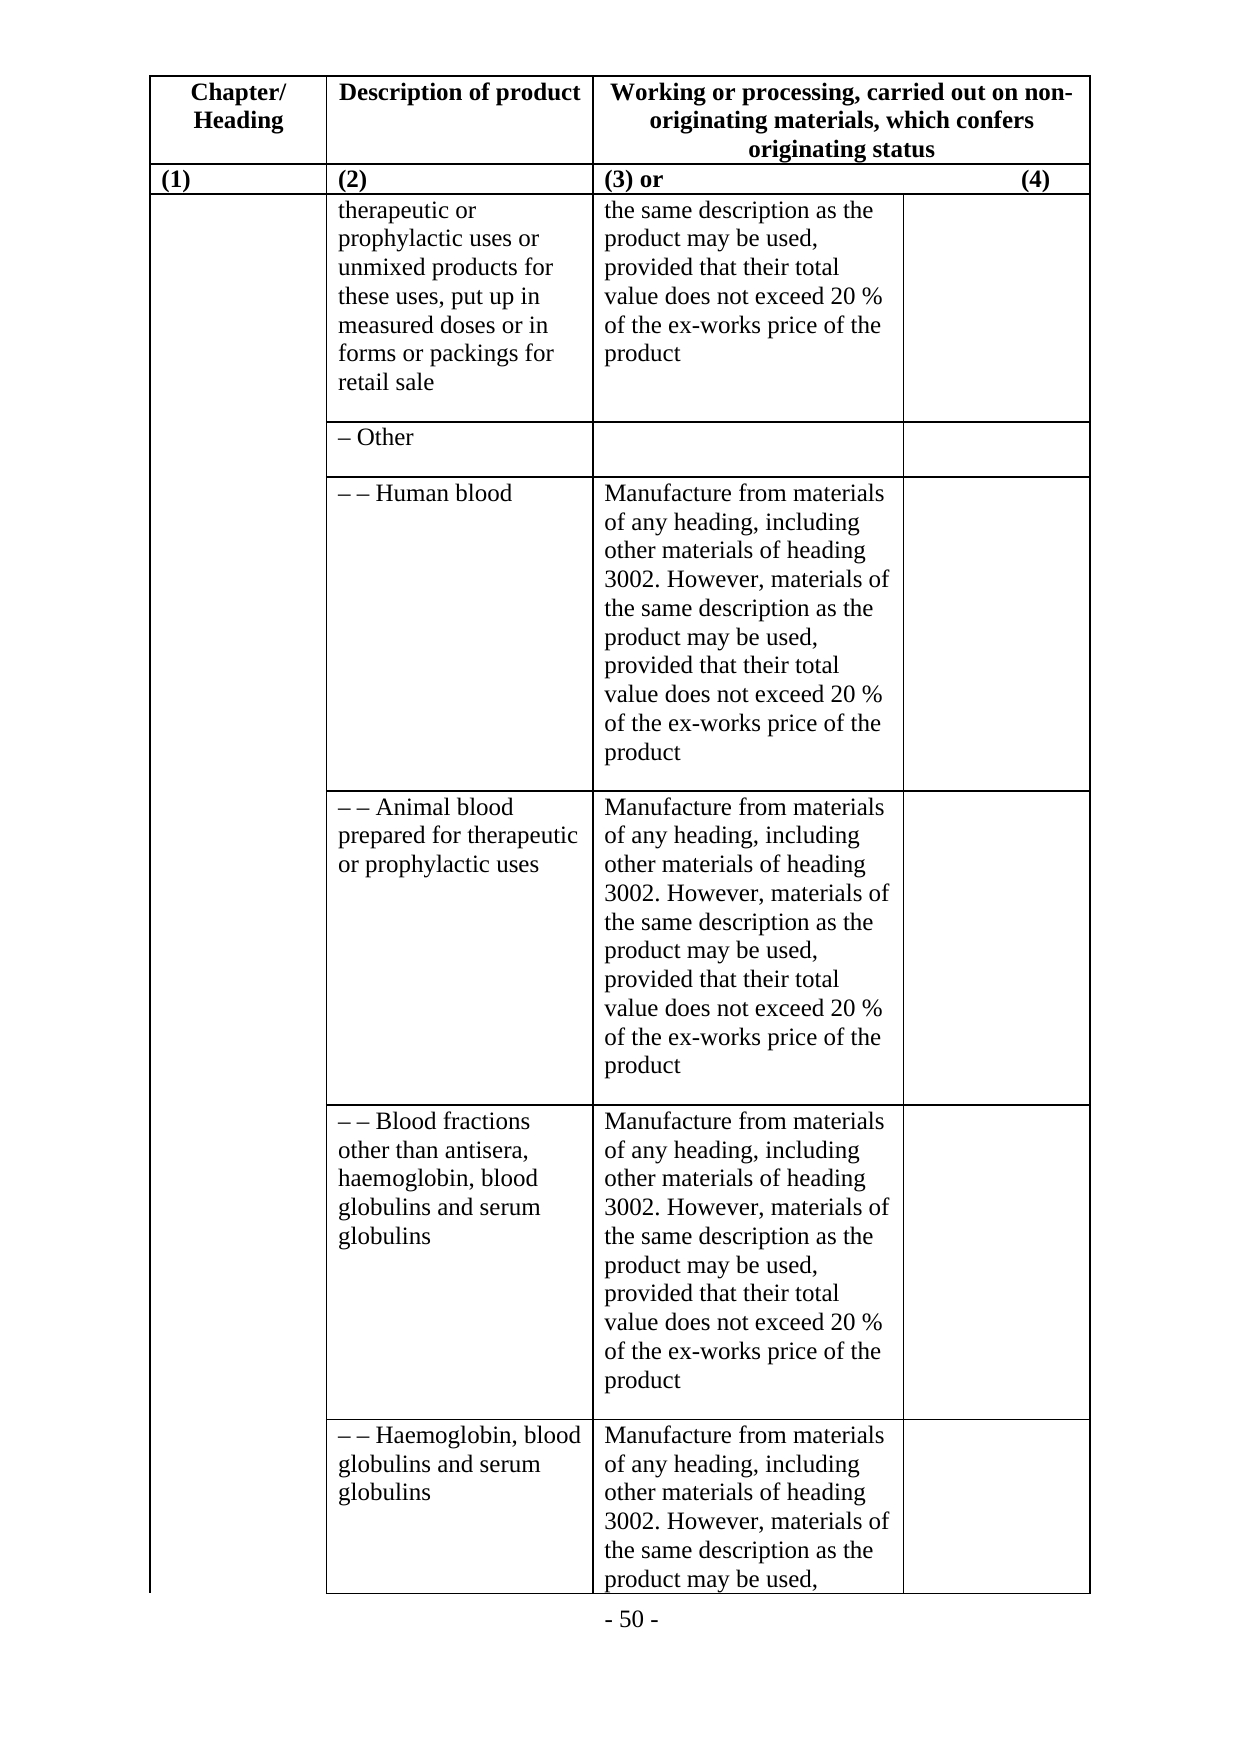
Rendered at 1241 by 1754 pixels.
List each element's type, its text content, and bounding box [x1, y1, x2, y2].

table_cell [151, 790, 326, 1104]
table_cell [151, 1419, 326, 1592]
table_cell Manufacture from materials of any heading, including other materials of heading 3002. However, materials of the same description as the product may be used, provided that their total value does not exceed 20 % of the ex-works price of the product [594, 1106, 903, 1418]
table_cell Manufacture from materials of any heading, including other materials of heading 3002. However, materials of the same description as the product may be used, provided that their total value does not exceed 20 % of the ex-works price of the product [594, 478, 903, 790]
table_cell [904, 195, 1089, 421]
table_cell – – Blood fractions other than antisera, haemoglobin, blood globulins and serum globulins [327, 1106, 592, 1418]
table_cell Manufacture from materials of any heading, including other materials of heading 3002. However, materials of the same description as the product may be used, [594, 1420, 903, 1592]
table_cell [904, 1420, 1089, 1592]
table_cell – – Haemoglobin, blood globulins and serum globulins [327, 1420, 592, 1592]
table_cell [904, 478, 1089, 790]
table_cell – – Animal blood prepared for therapeutic or prophylactic uses [327, 792, 592, 1104]
table_cell the same description as the product may be used, provided that their total value does not exceed 20 % of the ex-works price of the product [594, 195, 903, 421]
table_header Chapter/Heading [151, 77, 326, 163]
table_cell [151, 195, 326, 421]
table_cell (3) or (4) [594, 165, 1089, 193]
table_header Working or processing, carried out on non-originating materials, which confers originating status [594, 77, 1089, 163]
table_cell – Other [327, 423, 592, 476]
table_cell [594, 423, 903, 476]
table_cell [151, 1104, 326, 1418]
table_cell [151, 476, 326, 790]
table_cell Manufacture from materials of any heading, including other materials of heading 3002. However, materials of the same description as the product may be used, provided that their total value does not exceed 20 % of the ex-works price of the product [594, 792, 903, 1104]
table_cell – – Human blood [327, 478, 592, 790]
table_cell [904, 423, 1089, 476]
table_cell (2) [327, 165, 592, 193]
table_cell [904, 1106, 1089, 1418]
table_cell [151, 421, 326, 476]
table_header Description of product [327, 77, 592, 163]
table_cell [904, 792, 1089, 1104]
table_cell (1) [151, 165, 326, 193]
table_cell therapeutic or prophylactic uses or unmixed products for these uses, put up in measured doses or in forms or packings for retail sale [327, 195, 592, 421]
